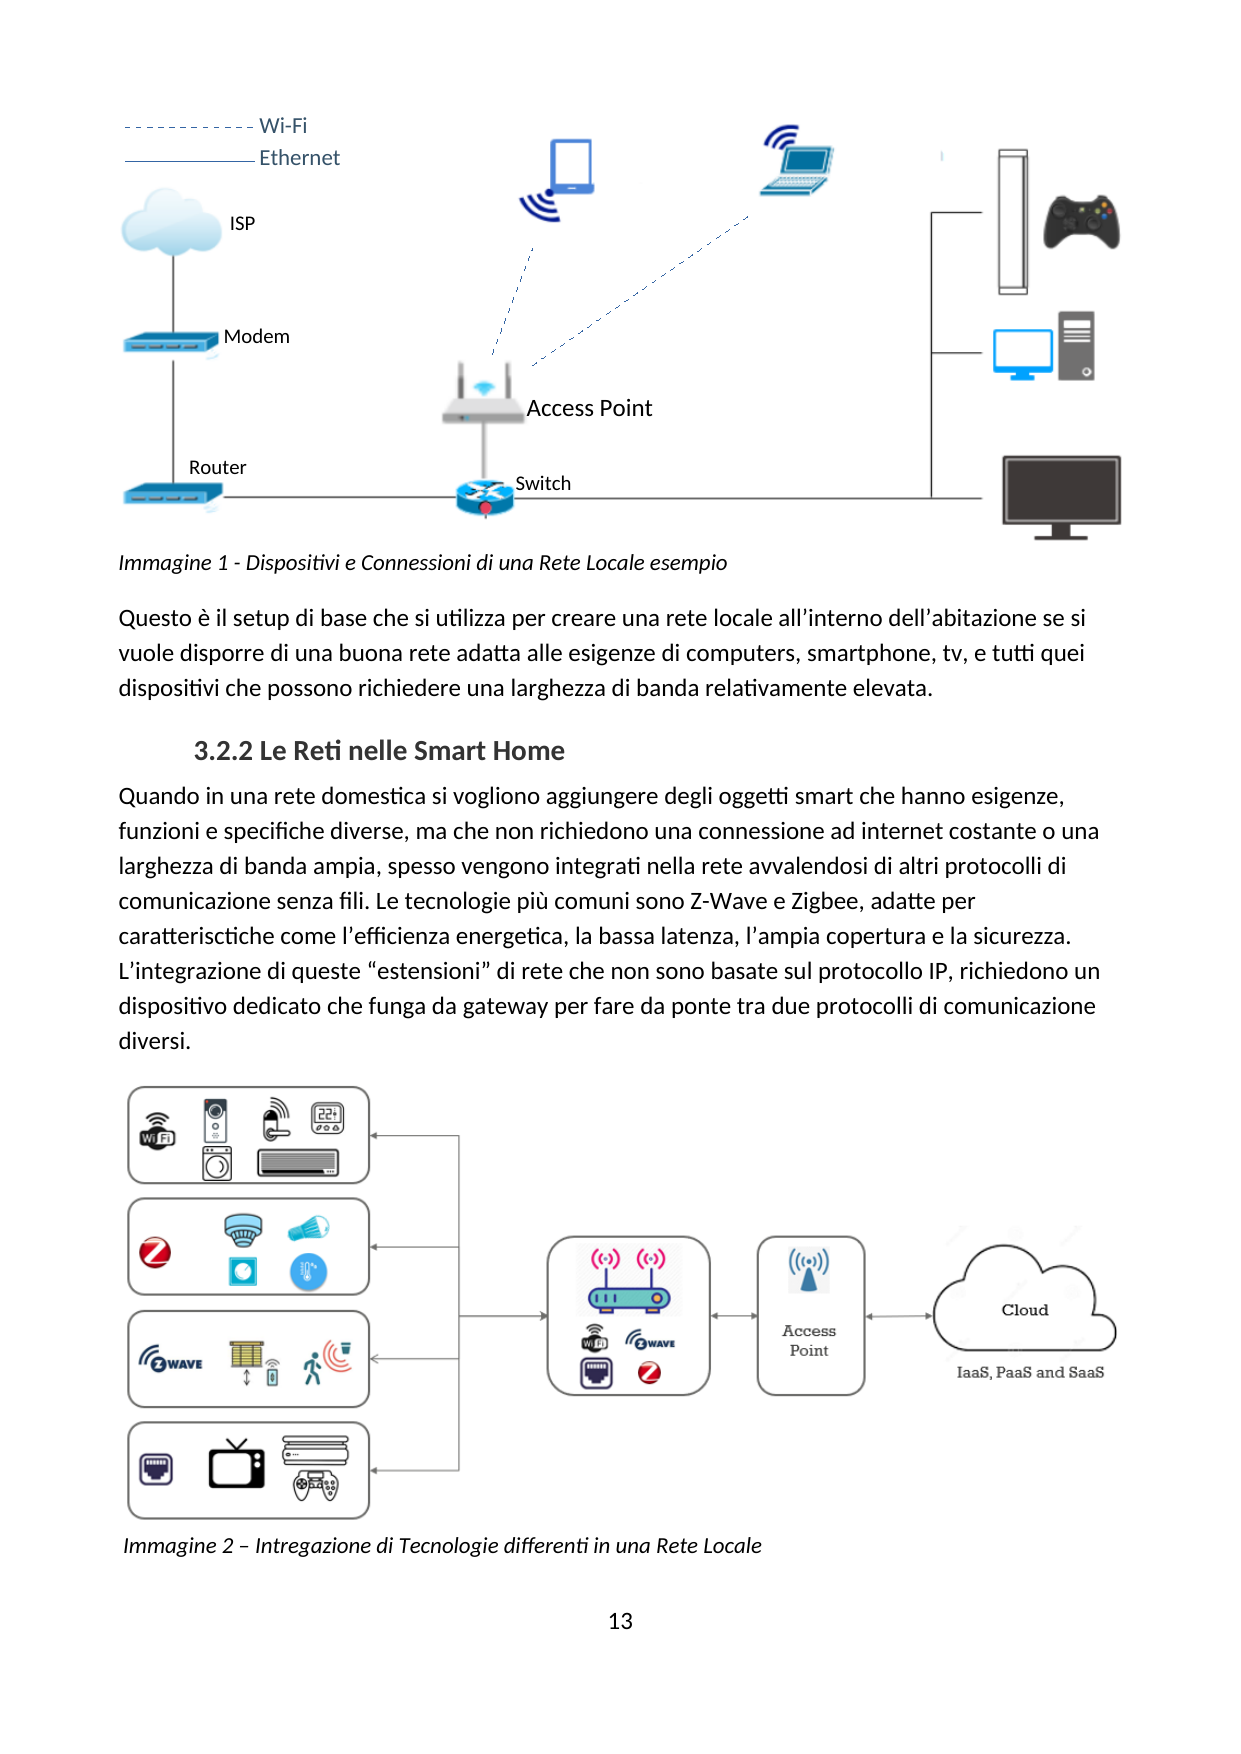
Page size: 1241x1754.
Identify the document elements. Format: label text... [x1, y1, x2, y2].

picture [261, 118, 268, 129]
text Questo è il setup di base che si utilizza per creare una rete locale all’interno dell’abitazione se si vuole disporre di una buona rete adatta alle esigenze di computers, smartphone, tv, e tutti quei dispositivi che possono richiedere una larghezza di banda relativamente elevata. [118, 602, 1122, 703]
picture [270, 118, 277, 129]
text Quando in una rete domestica si vogliono aggiungere degli oggetti smart che hanno esigenze, funzioni e specifiche diverse, ma che non richiedono una connessione ad internet costante o una larghezza di banda ampia, spesso vengono integrati nella rete avvalendosi di altri protocolli di comunicazione senza fili. Le tecnologie più comuni sono Z-Wave e Zigbee, adatte per caratterisctiche come l’efficienza energetica, la bassa latenza, l’ampia copertura e la sicurezza. L’integrazione di queste “estensioni” di rete che non sono basate sul protocollo IP, richiedono un dispositivo dedicato che funga da gateway per fare da ponte tra due protocolli di comunicazione diversi. [118, 780, 1122, 1056]
picture [118, 118, 1123, 548]
picture [123, 1074, 1118, 1524]
subtitle 3.2.2 Le Reti nelle Smart Home [118, 732, 1122, 768]
